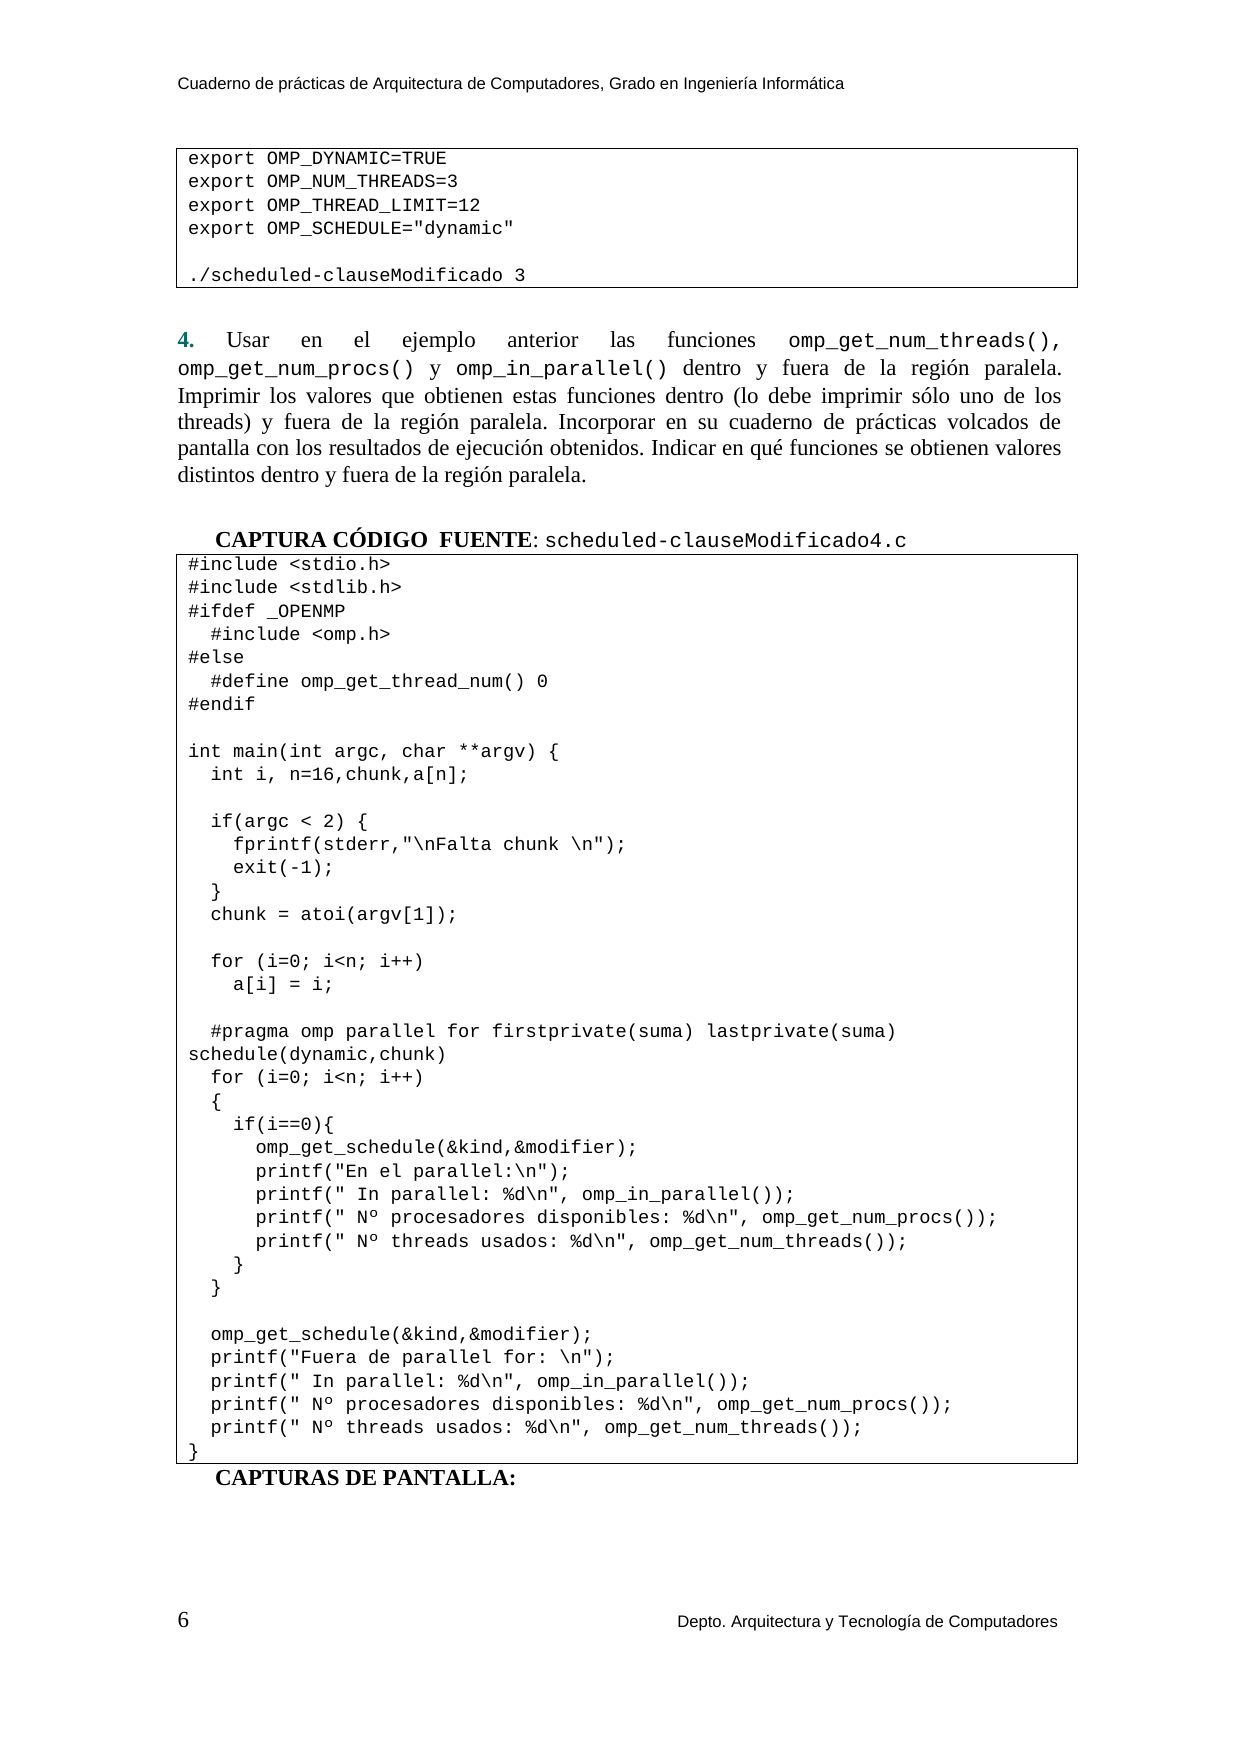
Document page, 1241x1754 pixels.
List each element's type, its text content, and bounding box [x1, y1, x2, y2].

table_header #include <stdio.h> #include <stdlib.h> #ifdef _OPENMP #include <omp.h> #else #define omp_get_thread_num() 0 #endif int main(int argc, char **argv) { int i, n=16,chunk,a[n]; if(argc < 2) { fprintf(stderr,"\nFalta chunk \n"); exit(-1); } chunk = atoi(argv[1]); for (i=0; i<n; i++) a[i] = i; #pragma omp parallel for firstprivate(suma) lastprivate(suma) schedule(dynamic,chunk) for (i=0; i<n; i++) { if(i==0){ omp_get_schedule(&kind,&modifier); printf("En el parallel:\n"); printf(" In parallel: %d\n", omp_in_parallel()); printf(" Nº procesadores disponibles: %d\n", omp_get_num_procs()); printf(" Nº threads usados: %d\n", omp_get_num_threads()); } } omp_get_schedule(&kind,&modifier); printf("Fuera de parallel for: \n"); printf(" In parallel: %d\n", omp_in_parallel()); printf(" Nº procesadores disponibles: %d\n", omp_get_num_procs()); printf(" Nº threads usados: %d\n", omp_get_num_threads()); } [177, 555, 1077, 1463]
text CAPTURA CÓDIGO FUENTE: scheduled-clauseModificado4.c [215, 526, 1063, 554]
table_header export OMP_DYNAMIC=TRUE export OMP_NUM_THREADS=3 export OMP_THREAD_LIMIT=12 export OMP_SCHEDULE="dynamic" ./scheduled-clauseModificado 3 [177, 149, 1077, 287]
text CAPTURAS DE PANTALLA: [215, 1464, 1063, 1490]
list 4. Usar en el ejemplo anterior las funciones omp_get_num_threads(), omp_get_num_procs() y omp_in_parallel() dentro y fuera de la región paralela. Imprimir los valores que obtienen estas funciones dentro (lo debe imprimir sólo uno de los threads) y fuera de la región paralela. Incorporar en su cuaderno de prácticas volcados de pantalla con los resultados de ejecución obtenidos. Indicar en qué funciones se obtienen valores distintos dentro y fuera de la región paralela. [177, 327, 1063, 487]
